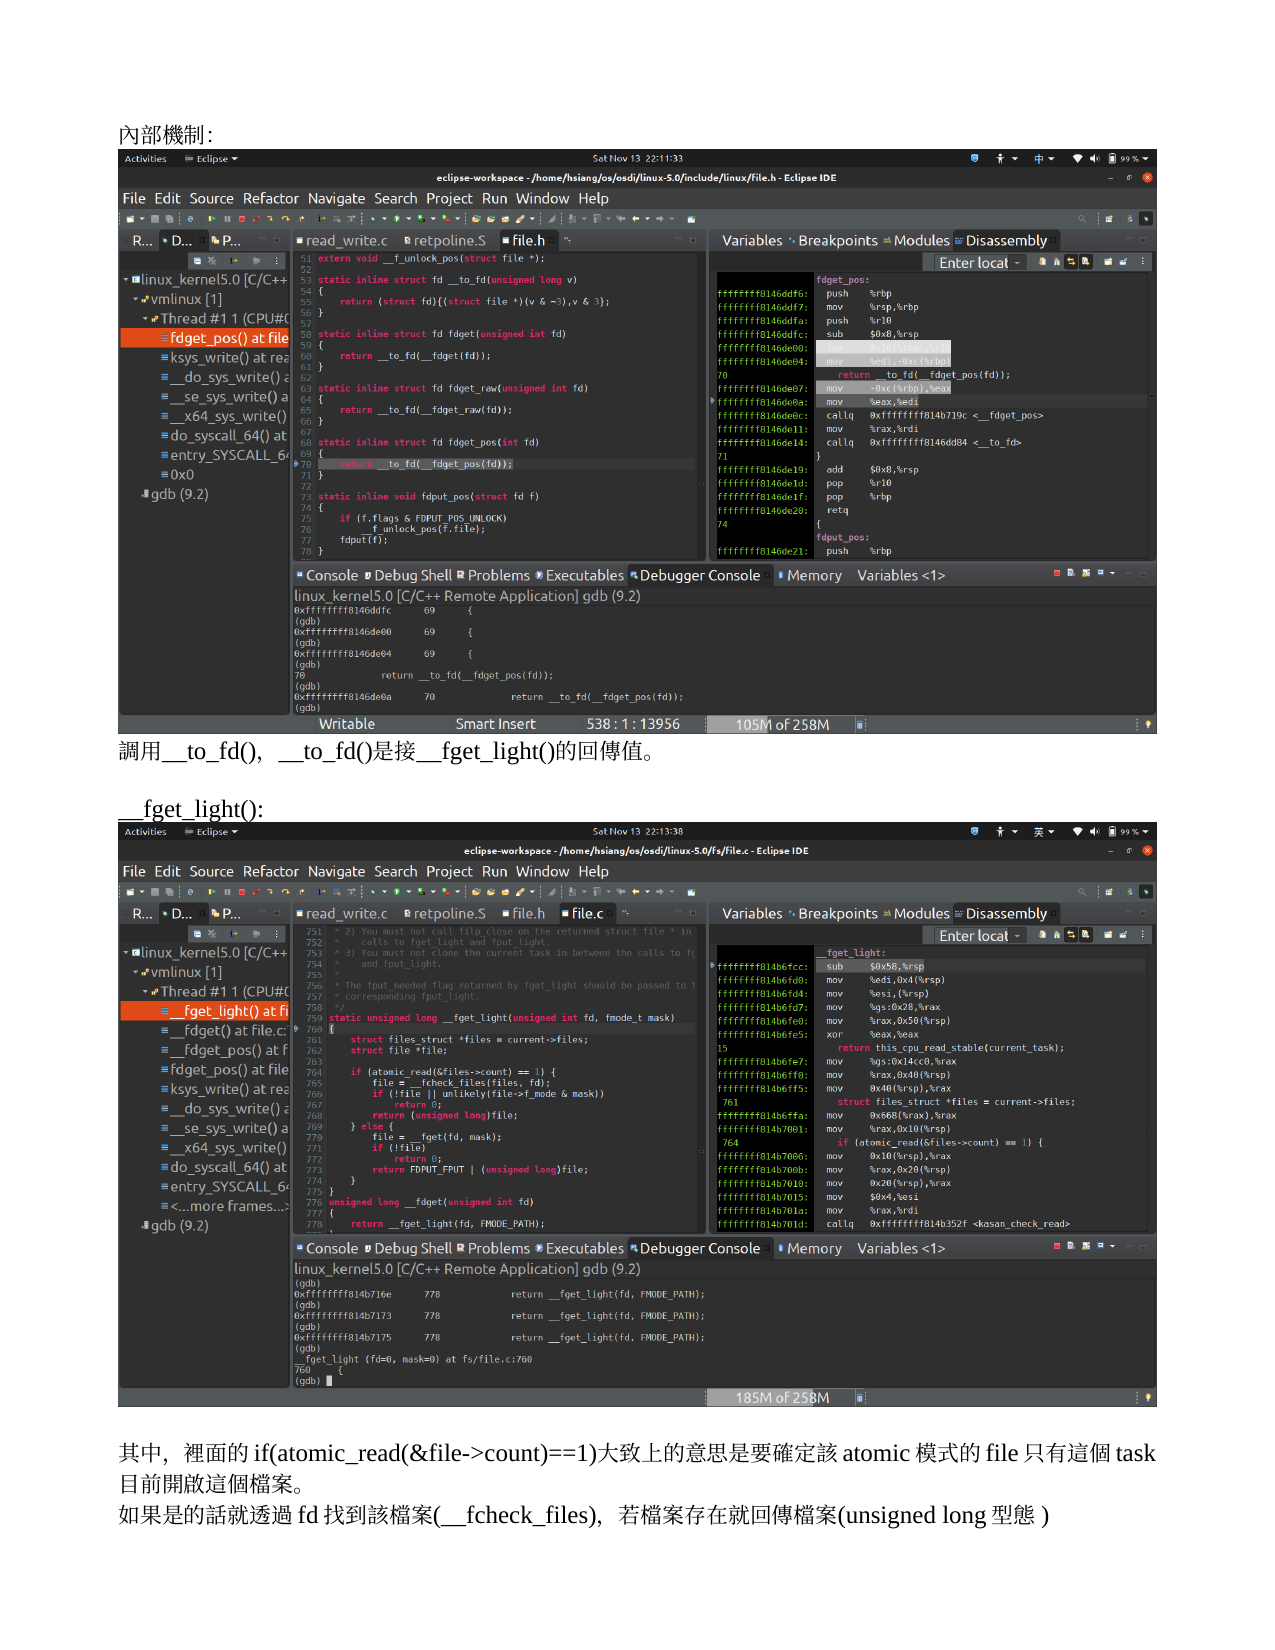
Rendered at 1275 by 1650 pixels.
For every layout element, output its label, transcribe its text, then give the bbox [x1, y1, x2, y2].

text 調用__to_fd()，__to_fd()是接__fget_light()的回傳值。 [118, 734, 1157, 765]
text 如果是的話就透過fd找到該檔案(__fcheck_files)，若檔案存在就回傳檔案(unsigned long型態 ) [118, 1499, 1157, 1530]
text 內部機制： [118, 118, 1157, 149]
picture [118, 149, 1157, 734]
picture [118, 822, 1157, 1407]
text 其中，裡面的if(atomic_read(&file->count)==1)大致上的意思是要確定該atomic模式的file只有這個task目前開啟這個檔案。 [118, 1436, 1157, 1499]
text __fget_light(): [118, 794, 1157, 822]
